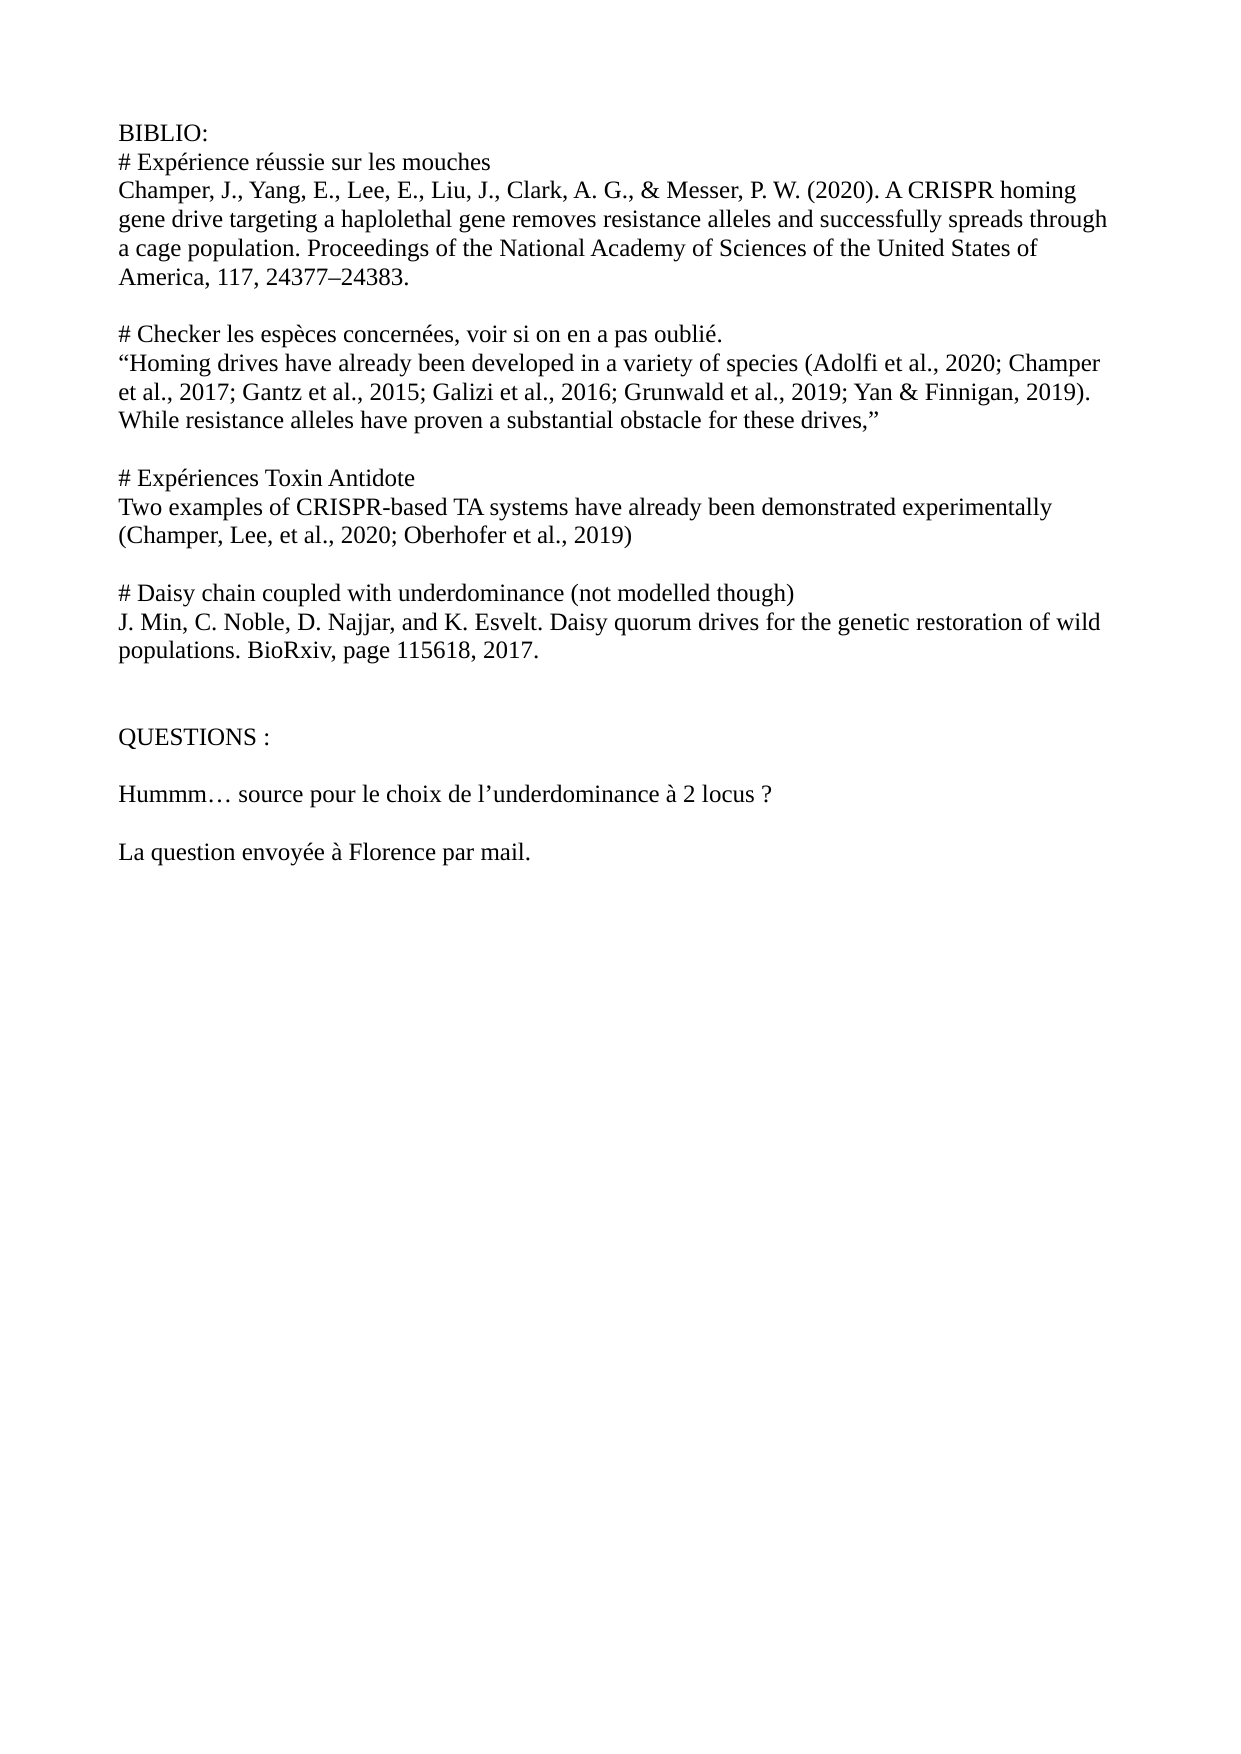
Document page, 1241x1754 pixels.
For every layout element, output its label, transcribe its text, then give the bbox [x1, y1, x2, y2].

text # Expériences Toxin Antidote [118, 463, 1122, 492]
text Hummm… source pour le choix de l’underdominance à 2 locus ? [118, 779, 1122, 808]
text # Checker les espèces concernées, voir si on en a pas oublié. [118, 319, 1122, 348]
text # Daisy chain coupled with underdominance (not modelled though) [118, 578, 1122, 607]
text La question envoyée à Florence par mail. [118, 837, 1122, 866]
text “Homing drives have already been developed in a variety of species (Adolfi et al., 2020; Champer et al., 2017; Gantz et al., 2015; Galizi et al., 2016; Grunwald et al., 2019; Yan & Finnigan, 2019). While resistance alleles have proven a substantial obstacle for these drives,” [118, 348, 1122, 434]
text # Expérience réussie sur les mouches [118, 147, 1122, 176]
text Champer, J., Yang, E., Lee, E., Liu, J., Clark, A. G., & Messer, P. W. (2020). A CRISPR homing gene drive targeting a haplolethal gene removes resistance alleles and successfully spreads through a cage population. Proceedings of the National Academy of Sciences of the United States of America, 117, 24377–24383. [118, 176, 1122, 291]
text populations. BioRxiv, page 115618, 2017. [118, 636, 1122, 664]
text BIBLIO: [118, 118, 1122, 147]
text Two examples of CRISPR-based TA systems have already been demonstrated experimentally (Champer, Lee, et al., 2020; Oberhofer et al., 2019) [118, 492, 1122, 549]
text QUESTIONS : [118, 722, 1122, 751]
text J. Min, C. Noble, D. Najjar, and K. Esvelt. Daisy quorum drives for the genetic restoration of wild [118, 607, 1122, 636]
